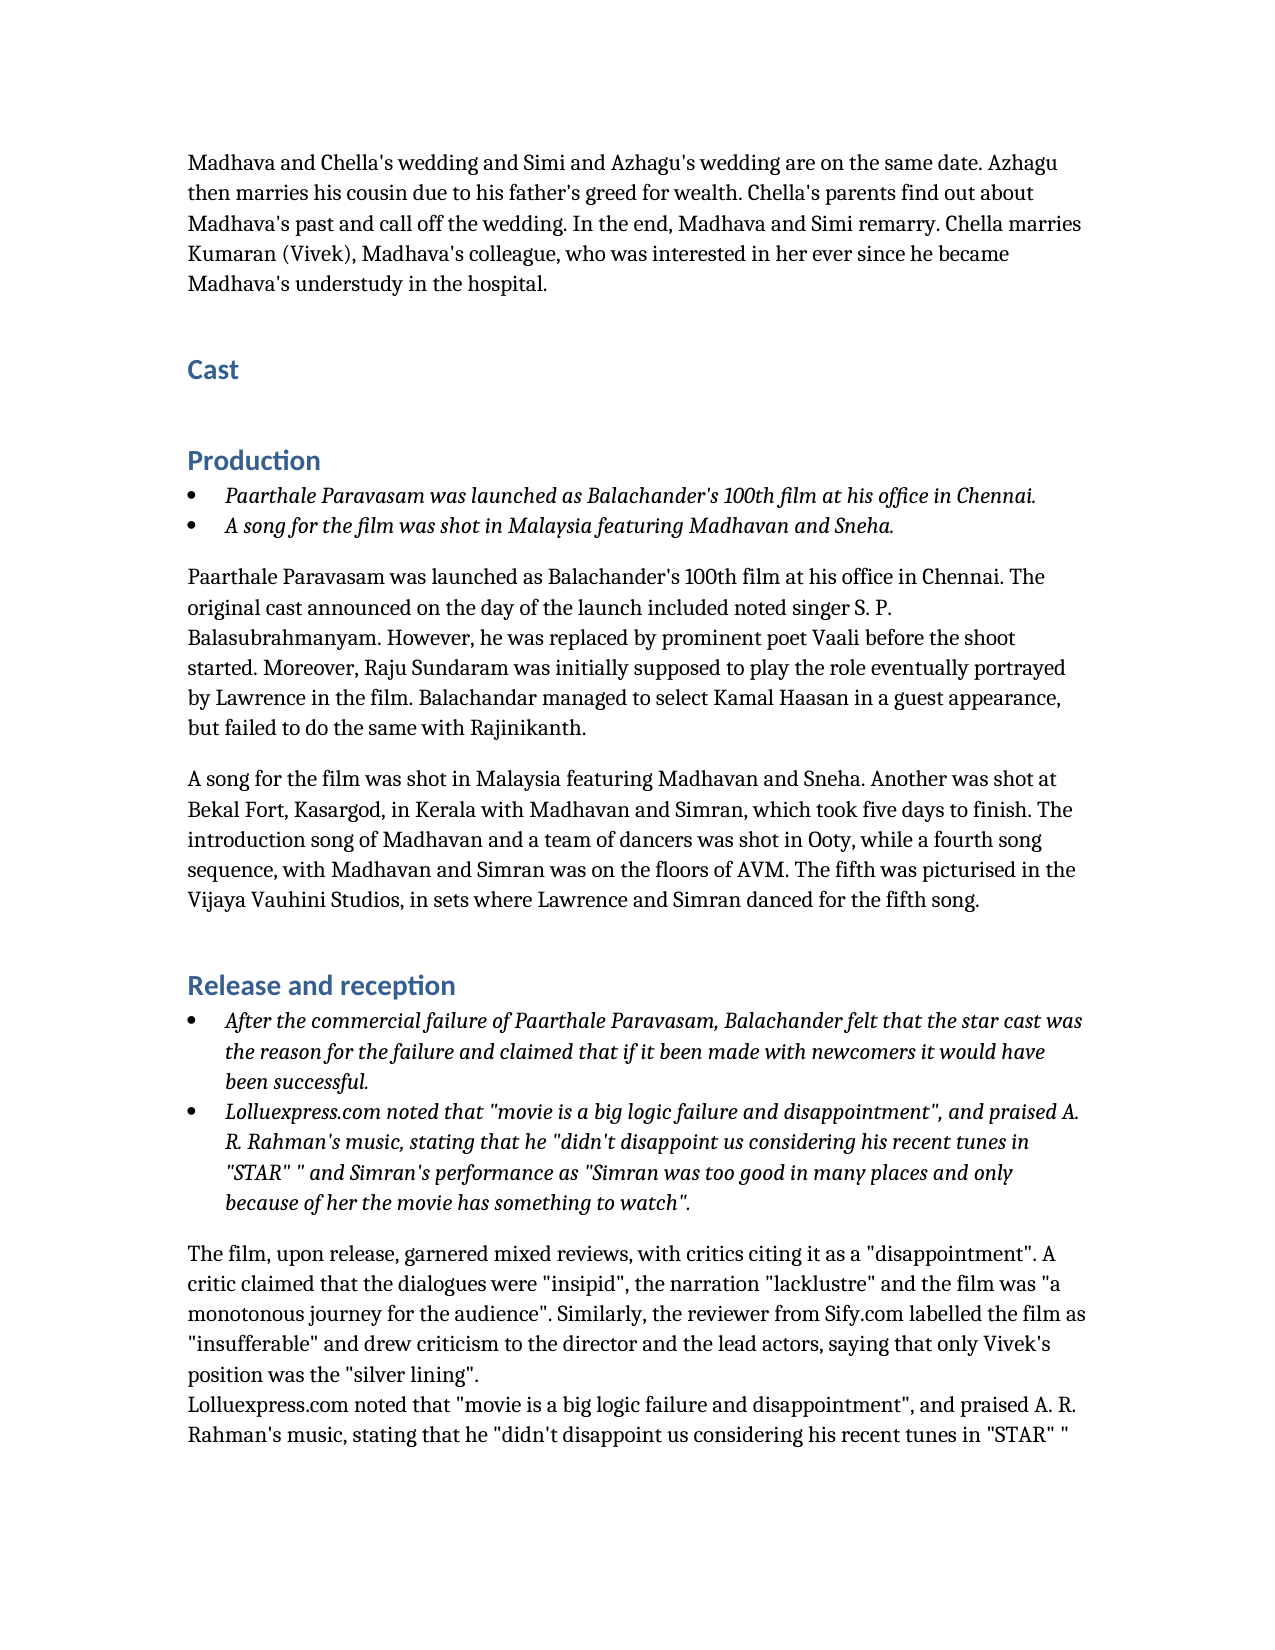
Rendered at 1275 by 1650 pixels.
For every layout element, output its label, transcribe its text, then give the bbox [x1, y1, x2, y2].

list After the commercial failure of Paarthale Paravasam, Balachander felt that the star cast was the reason for the failure and claimed that if it been made with newcomers it would have been successful. [187, 1008, 1087, 1095]
list Paarthale Paravasam was launched as Balachander's 100th film at his office in Chennai. [187, 483, 1087, 509]
list Lolluexpress.com noted that "movie is a big logic failure and disappointment", and praised A. R. Rahman's music, stating that he "didn't disappoint us considering his recent tunes in "STAR" " and Simran's performance as "Simran was too good in many places and only because of her the movie has something to watch". [187, 1099, 1087, 1216]
subtitle Production [187, 442, 1087, 478]
list A song for the film was shot in Malaysia featuring Madhavan and Sneha. [187, 513, 1087, 539]
subtitle Cast [187, 351, 1087, 387]
text Paarthale Paravasam was launched as Balachander's 100th film at his office in Chennai. The original cast announced on the day of the launch included noted singer S. P. Balasubrahmanyam. However, he was replaced by prominent poet Vaali before the shoot started. Moreover, Raju Sundaram was initially supposed to play the role eventually portrayed by Lawrence in the film. Balachandar managed to select Kamal Haasan in a guest appearance, but failed to do the same with Rajinikanth. [187, 564, 1087, 742]
text Madhava and Chella's wedding and Simi and Azhagu's wedding are on the same date. Azhagu then marries his cousin due to his father's greed for wealth. Chella's parents find out about Madhava's past and call off the wedding. In the end, Madhava and Simi remarry. Chella marries Kumaran (Vivek), Madhava's colleague, who was interested in her ever since he became Madhava's understudy in the hospital. [187, 150, 1087, 297]
text A song for the film was shot in Malaysia featuring Madhavan and Sneha. Another was shot at Bekal Fort, Kasargod, in Kerala with Madhavan and Simran, which took five days to finish. The introduction song of Madhavan and a team of dancers was shot in Ooty, while a fourth song sequence, with Madhavan and Simran was on the floors of AVM. The fifth was picturised in the Vijaya Vauhini Studios, in sets where Lawrence and Simran danced for the fifth song. [187, 766, 1087, 913]
text The film, upon release, garnered mixed reviews, with critics citing it as a "disappointment". A critic claimed that the dialogues were "insipid", the narration "lacklustre" and the film was "a monotonous journey for the audience". Similarly, the reviewer from Sify.com labelled the film as "insufferable" and drew criticism to the director and the lead actors, saying that only Vivek's position was the "silver lining". Lolluexpress.com noted that "movie is a big logic failure and disappointment", and praised A. R. Rahman's music, stating that he "didn't disappoint us considering his recent tunes in "STAR" " [187, 1241, 1087, 1448]
subtitle Release and reception [187, 967, 1087, 1003]
